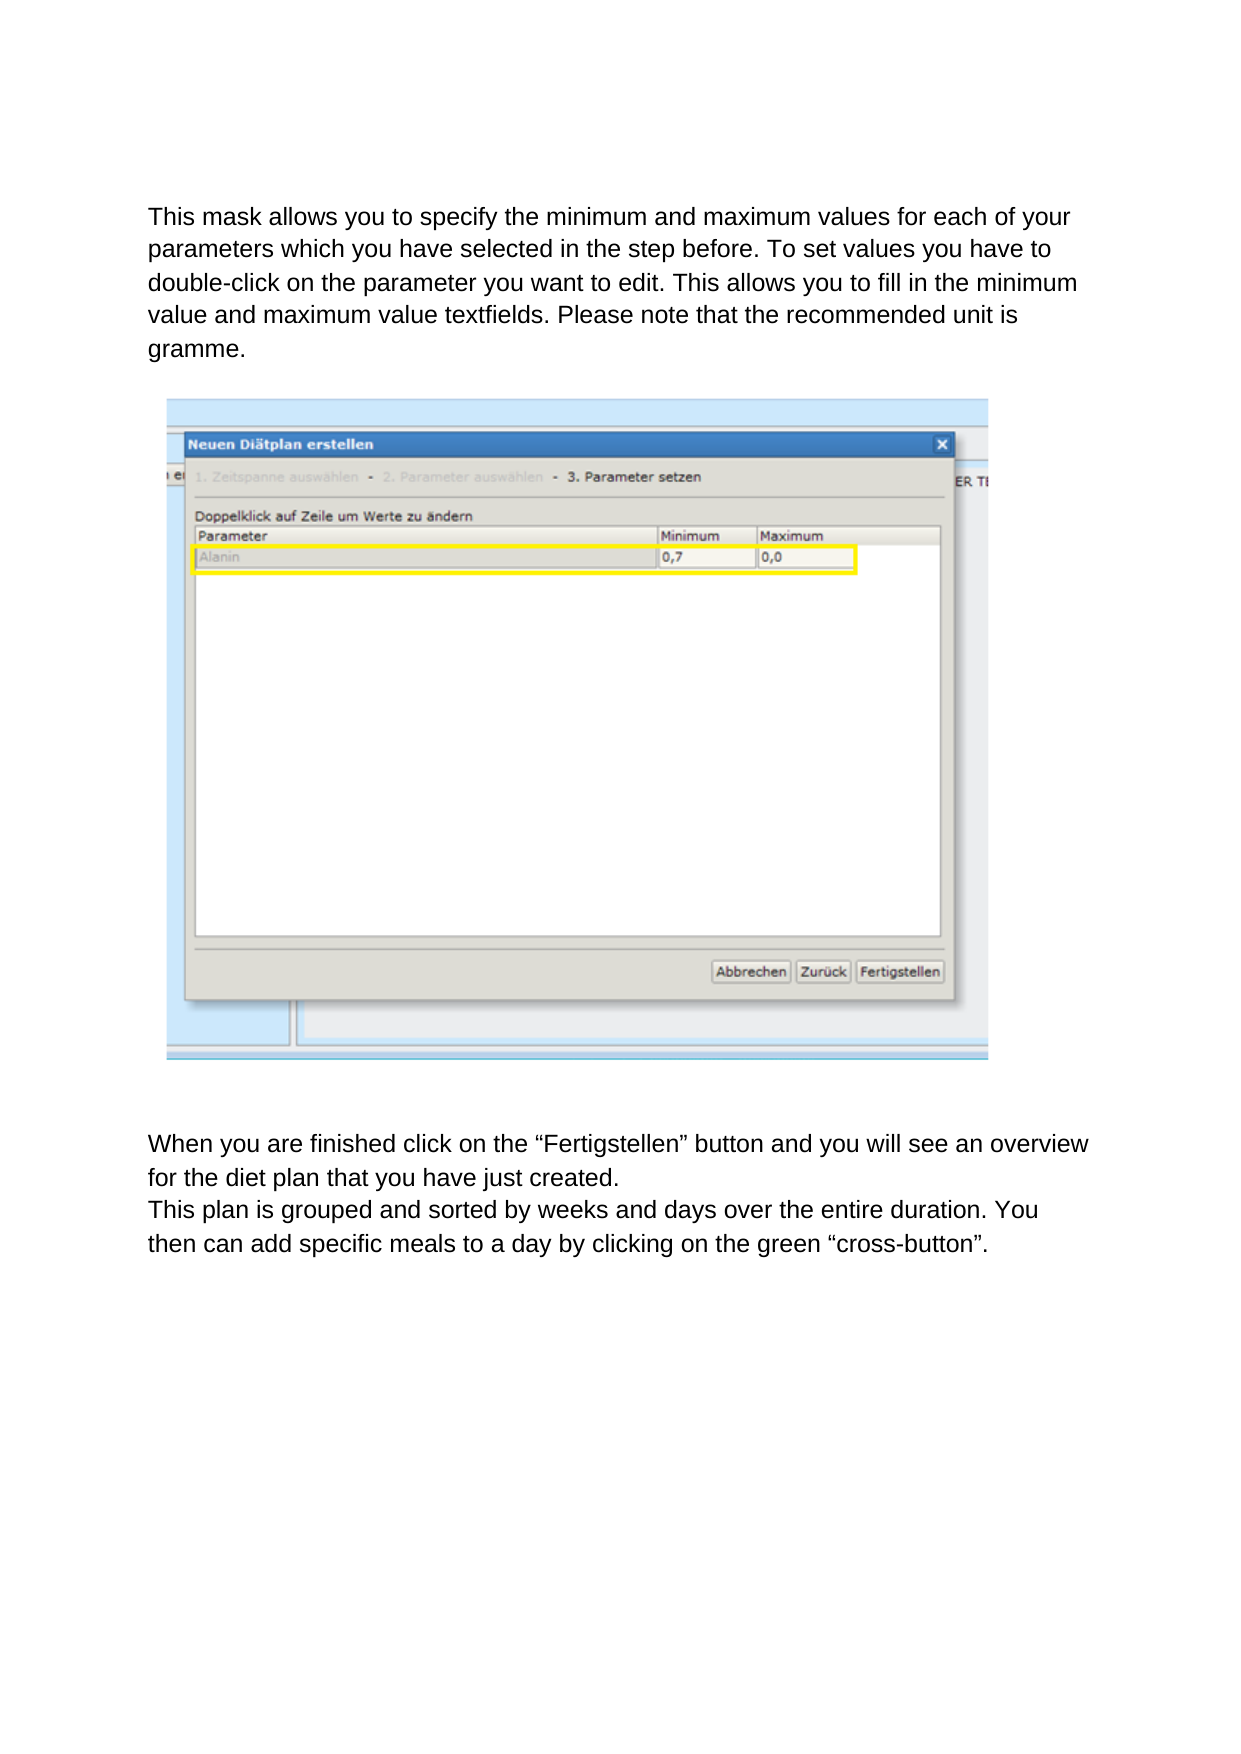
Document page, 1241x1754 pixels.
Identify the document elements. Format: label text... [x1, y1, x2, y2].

picture [164, 396, 1075, 1063]
text This mask allows you to specify the minimum and maximum values for each of your parameters which you have selected in the step before. To set values you have to double-click on the parameter you want to edit. This allows you to fill in the minimum value and maximum value textfields. Please note that the recommended unit is gramme. [148, 201, 1093, 362]
text When you are finished click on the “Fertigstellen” button and you will see an overview for the diet plan that you have just created. This plan is grouped and sorted by weeks and days over the entire duration. You then can add specific meals to a day by clicking on the green “cross-button”. [148, 1096, 1093, 1257]
